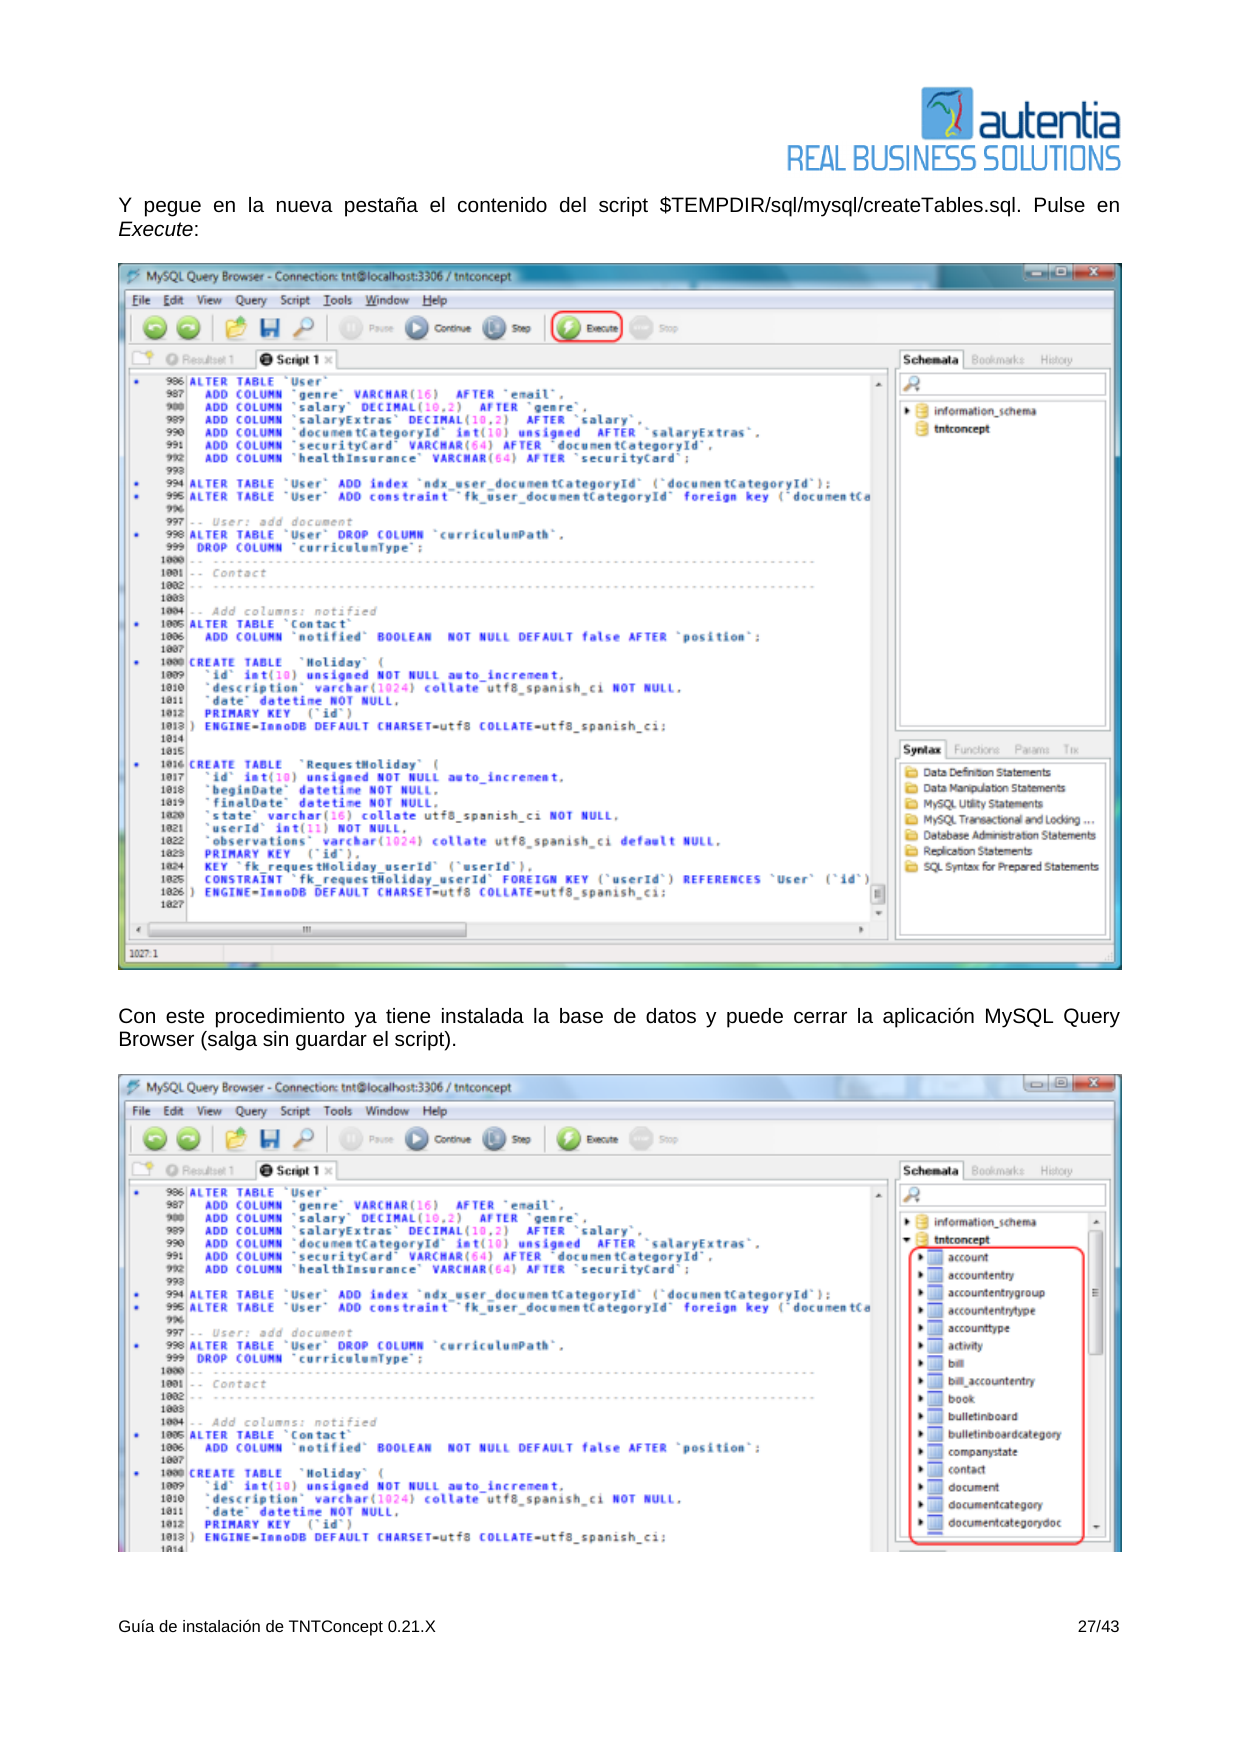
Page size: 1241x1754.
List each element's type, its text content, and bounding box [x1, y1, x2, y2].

picture [118, 1074, 1122, 1552]
picture [782, 85, 1123, 178]
text Con este procedimiento ya tiene instalada la base de datos y puede cerrar la aplicación MySQL Query Browser (salga sin guardar el script). [118, 1004, 1122, 1051]
picture [118, 263, 1122, 970]
text Y pegue en la nueva pestaña el contenido del script $TEMPDIR/sql/mysql/createTables.sql. Pulse en Execute: [118, 194, 1122, 241]
